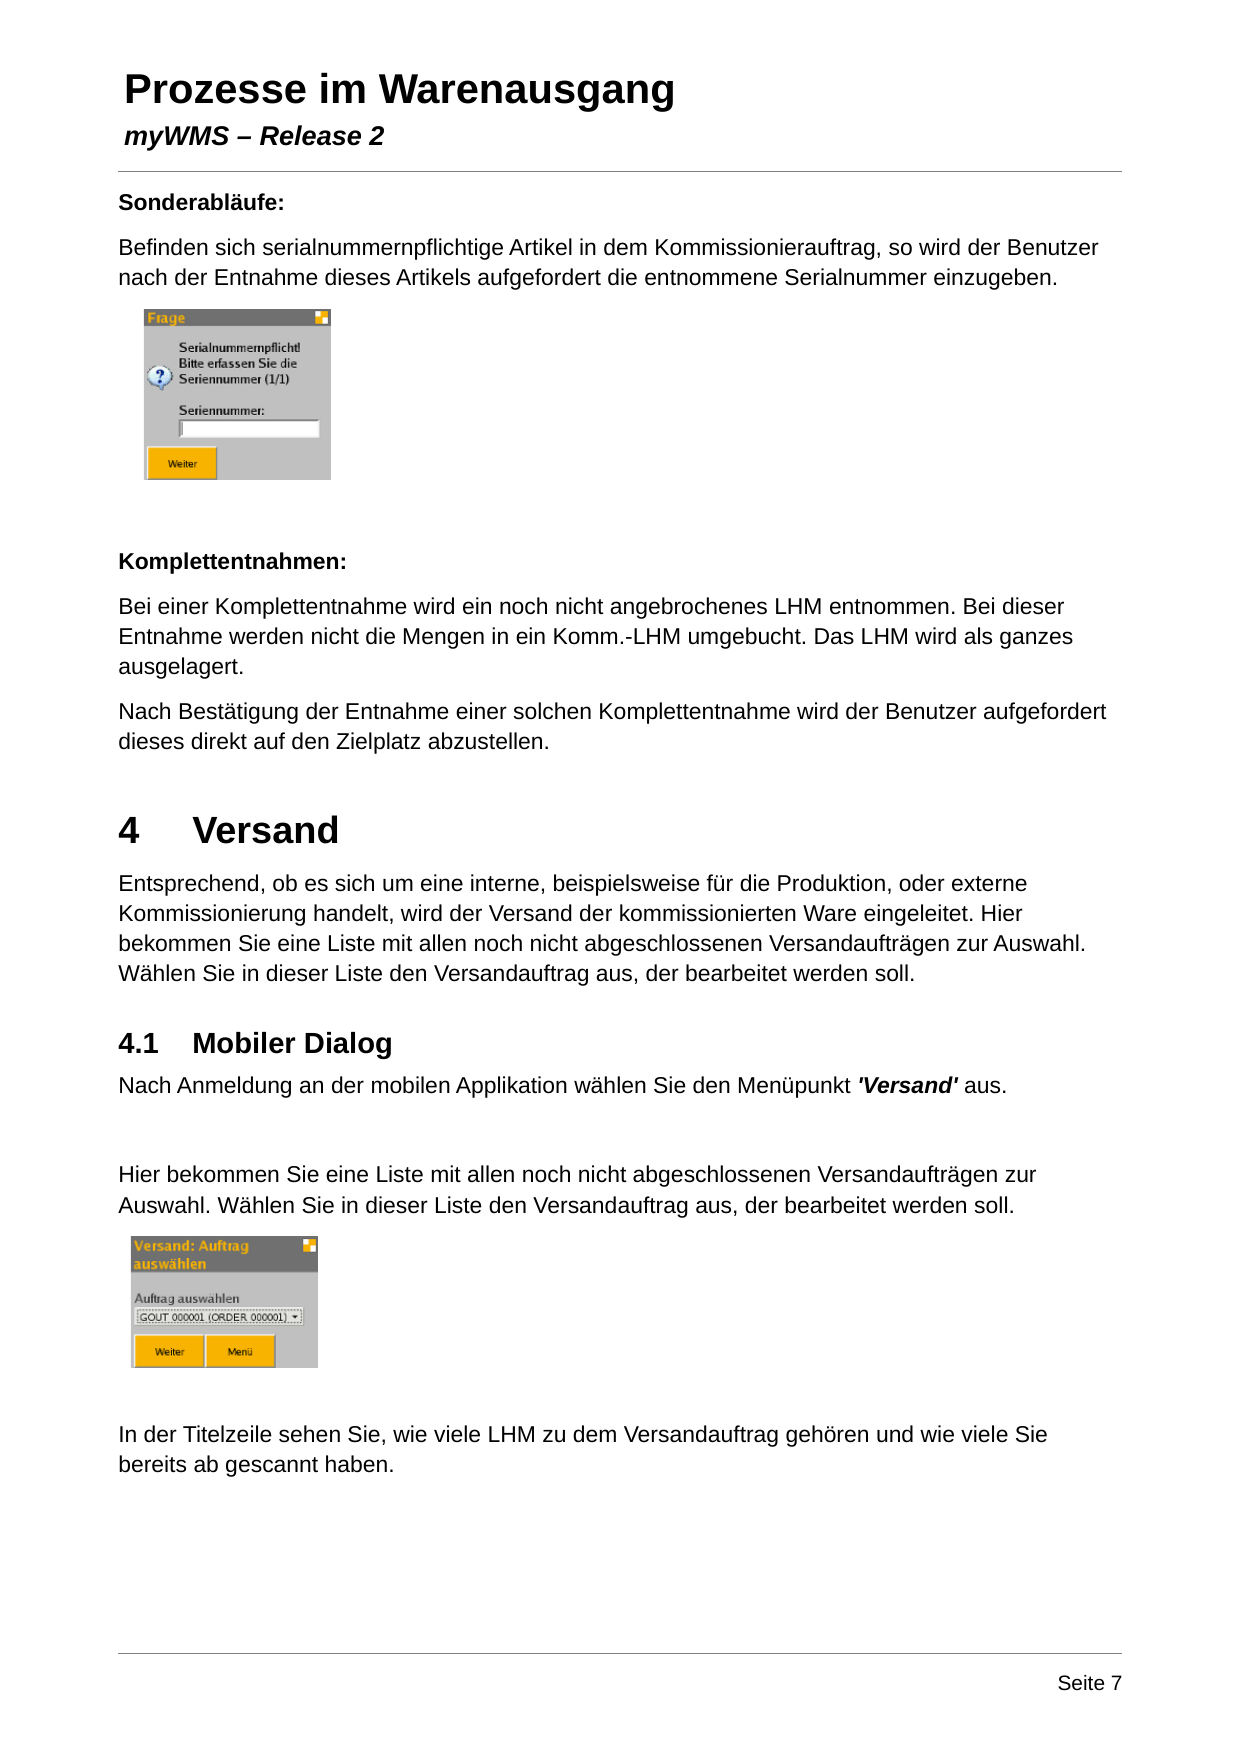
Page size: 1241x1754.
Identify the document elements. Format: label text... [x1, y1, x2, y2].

subtitle Versand [118, 808, 1122, 852]
text Komplettentnahmen: [118, 548, 1122, 574]
text Hier bekommen Sie eine Liste mit allen noch nicht abgeschlossenen Versandaufträgen zur Auswahl. Wählen Sie in dieser Liste den Versandauftrag aus, der bearbeitet werden soll. [118, 1161, 1122, 1218]
text Nach Bestätigung der Entnahme einer solchen Komplettentnahme wird der Benutzer aufgefordert dieses direkt auf den Zielplatz abzustellen. [118, 698, 1122, 754]
picture [143, 309, 331, 480]
text Nach Anmeldung an der mobilen Applikation wählen Sie den Menüpunkt 'Versand' aus. [118, 1072, 1122, 1098]
text Befinden sich serialnummernpflichtige Artikel in dem Kommissionierauftrag, so wird der Benutzer nach der Entnahme dieses Artikels aufgefordert die entnommene Serialnummer einzugeben. [118, 234, 1122, 291]
text Sonderabläufe: [118, 189, 1122, 216]
picture [130, 1236, 318, 1368]
text In der Titelzeile sehen Sie, wie viele LHM zu dem Versandauftrag gehören und wie viele Sie bereits ab gescannt haben. [118, 1391, 1122, 1478]
text Bei einer Komplettentnahme wird ein noch nicht angebrochenes LHM entnommen. Bei dieser Entnahme werden nicht die Mengen in ein Komm.-LHM umgebucht. Das LHM wird als ganzes ausgelagert. [118, 593, 1122, 679]
subtitle Mobiler Dialog [118, 1026, 1122, 1059]
text Entsprechend, ob es sich um eine interne, beispielsweise für die Produktion, oder externe Kommissionierung handelt, wird der Versand der kommissionierten Ware eingeleitet. Hier bekommen Sie eine Liste mit allen noch nicht abgeschlossenen Versandaufträgen zur Auswahl. Wählen Sie in dieser Liste den Versandauftrag aus, der bearbeitet werden soll. [118, 869, 1122, 987]
